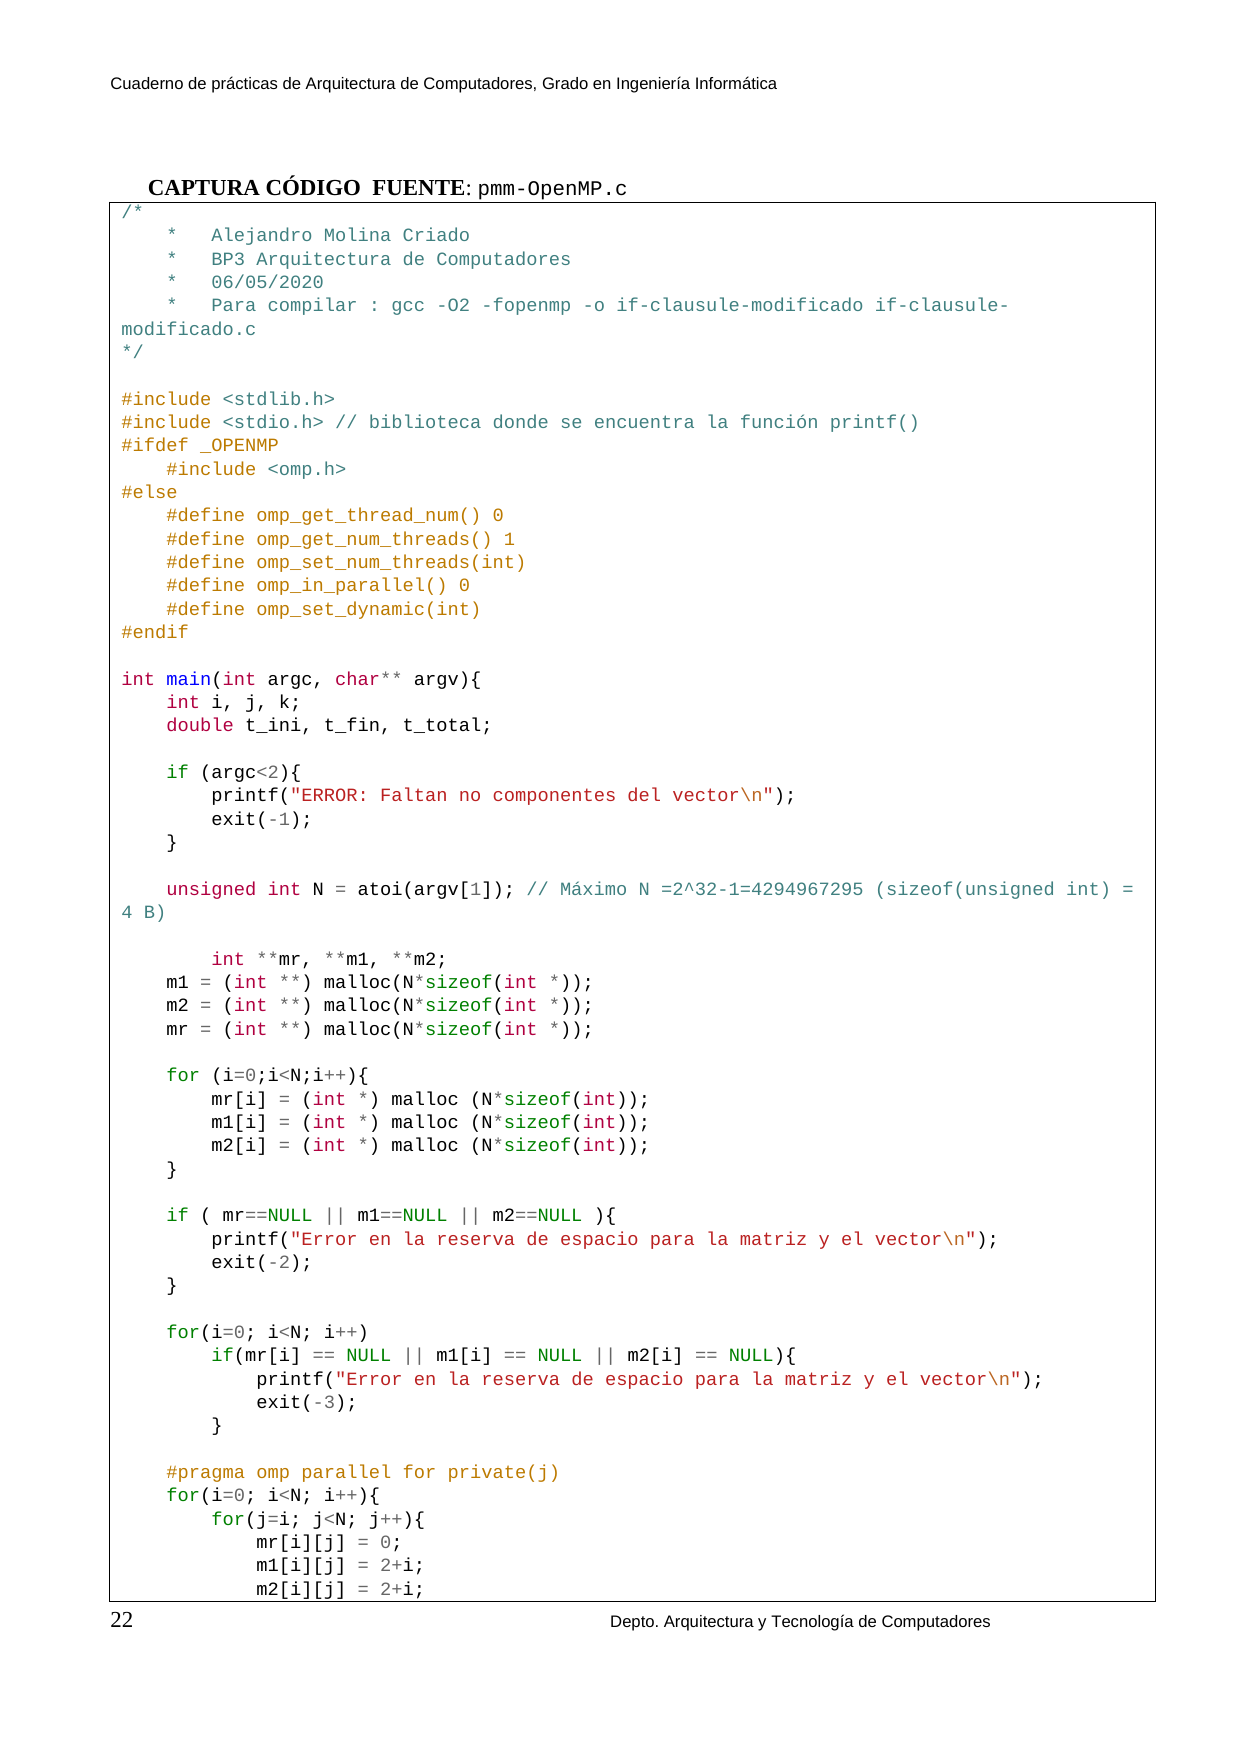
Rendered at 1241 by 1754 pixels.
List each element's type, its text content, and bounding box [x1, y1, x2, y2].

table_header /* * Alejandro Molina Criado * BP3 Arquitectura de Computadores * 06/05/2020 * Para compilar : gcc -O2 -fopenmp -o if-clausule-modificado if-clausule-modificado.c */ #include <stdlib.h> #include <stdio.h> // biblioteca donde se encuentra la función printf() #ifdef _OPENMP #include <omp.h> #else #define omp_get_thread_num() 0 #define omp_get_num_threads() 1 #define omp_set_num_threads(int) #define omp_in_parallel() 0 #define omp_set_dynamic(int) #endif int main(int argc, char** argv){ int i, j, k; double t_ini, t_fin, t_total; if (argc<2){ printf("ERROR: Faltan no componentes del vector\n"); exit(-1); } unsigned int N = atoi(argv[1]); // Máximo N =2^32-1=4294967295 (sizeof(unsigned int) = 4 B) int **mr, **m1, **m2; m1 = (int **) malloc(N*sizeof(int *)); m2 = (int **) malloc(N*sizeof(int *)); mr = (int **) malloc(N*sizeof(int *)); for (i=0;i<N;i++){ mr[i] = (int *) malloc (N*sizeof(int)); m1[i] = (int *) malloc (N*sizeof(int)); m2[i] = (int *) malloc (N*sizeof(int)); } if ( mr==NULL || m1==NULL || m2==NULL ){ printf("Error en la reserva de espacio para la matriz y el vector\n"); exit(-2); } for(i=0; i<N; i++) if(mr[i] == NULL || m1[i] == NULL || m2[i] == NULL){ printf("Error en la reserva de espacio para la matriz y el vector\n"); exit(-3); } #pragma omp parallel for private(j) for(i=0; i<N; i++){ for(j=i; j<N; j++){ mr[i][j] = 0; m1[i][j] = 2+i; m2[i][j] = 2+i; [110, 203, 1155, 1601]
text CAPTURA CÓDIGO FUENTE: pmm-OpenMP.c [148, 174, 1150, 202]
